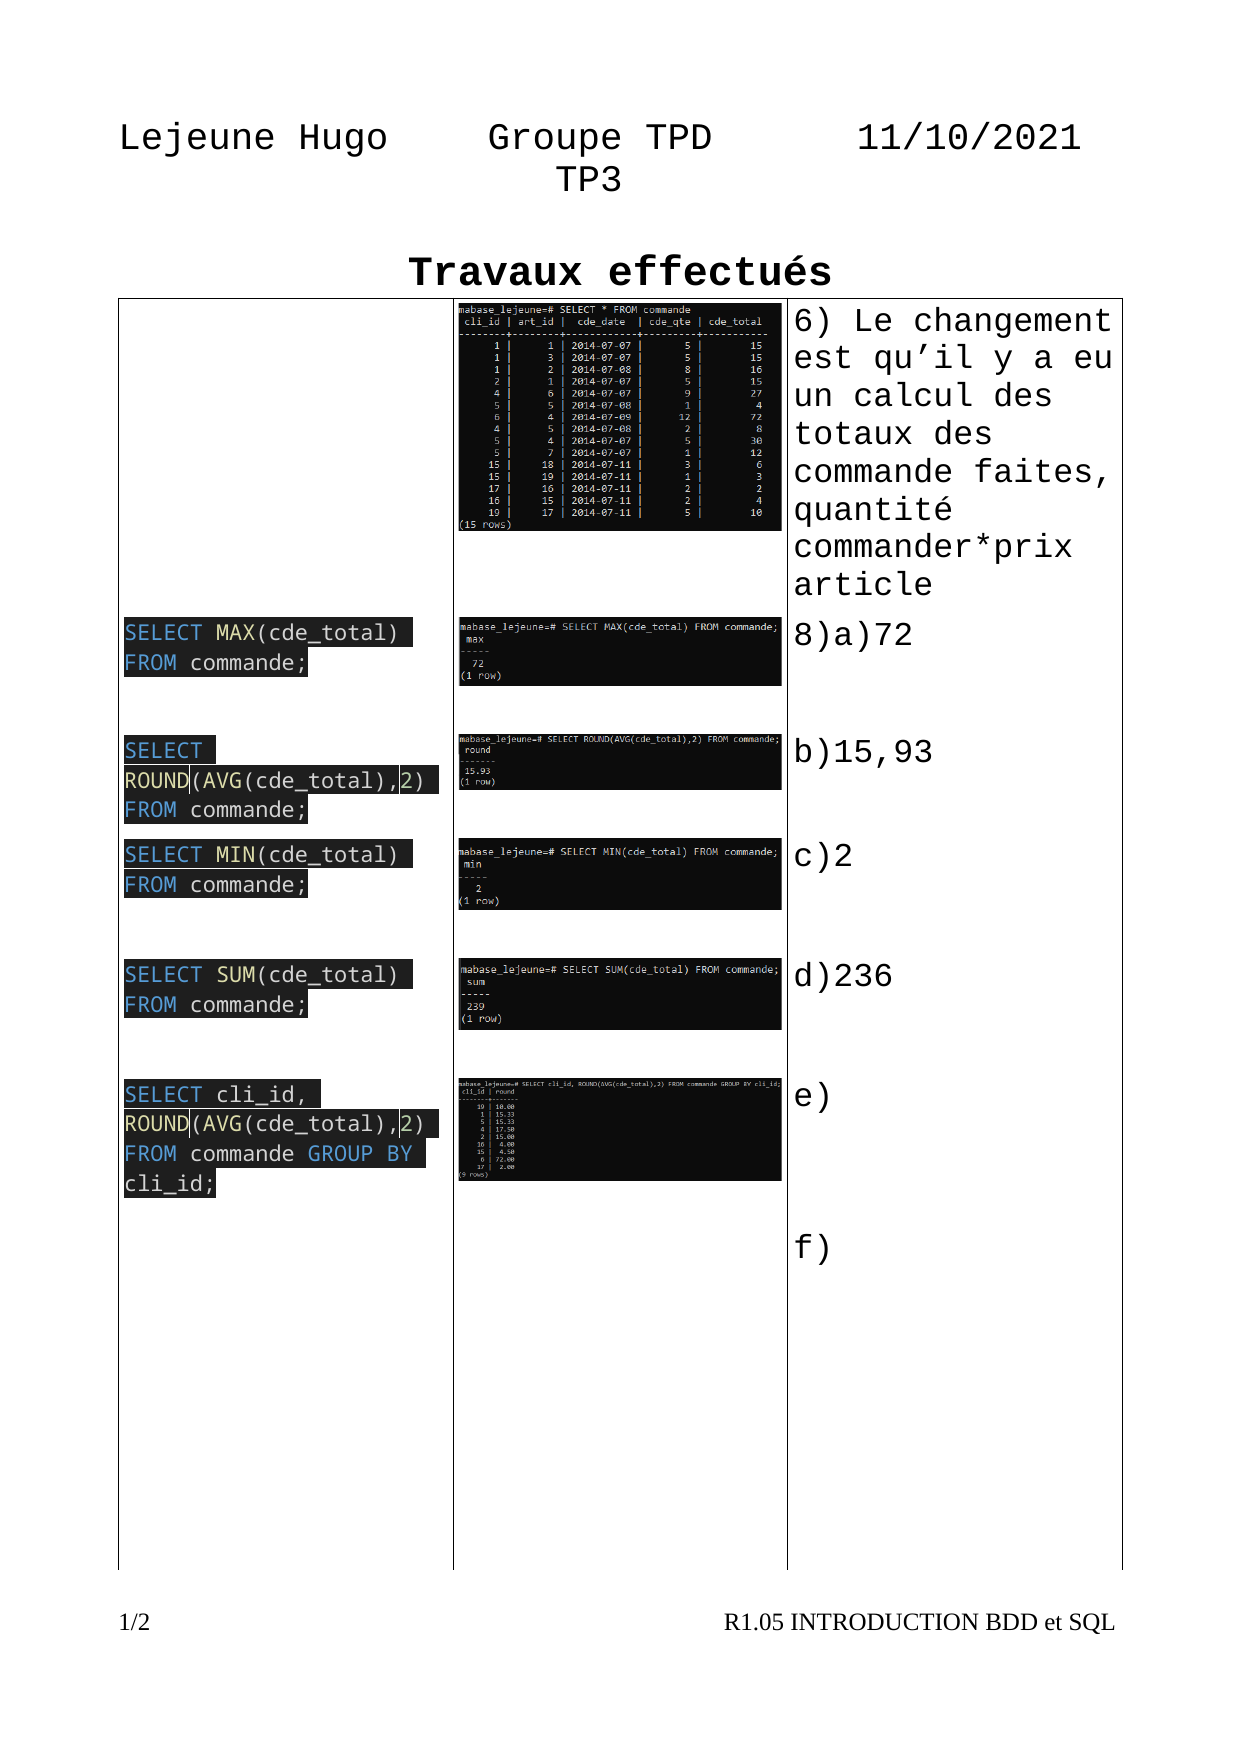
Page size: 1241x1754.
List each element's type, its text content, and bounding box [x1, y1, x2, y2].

table_cell [788, 1274, 1122, 1323]
picture [458, 958, 782, 1030]
table_cell e) [788, 1073, 1122, 1224]
table_cell [454, 1323, 787, 1372]
table_cell [119, 1323, 453, 1372]
table_cell f) [788, 1225, 1122, 1274]
table_cell [454, 1471, 787, 1520]
table_cell d)236 [788, 953, 1122, 1073]
picture [458, 1078, 782, 1181]
table_cell [454, 1373, 787, 1422]
text TP3 [118, 161, 1122, 203]
table_cell [788, 1422, 1122, 1471]
table_cell SELECT SUM(cde_total) FROM commande; [119, 953, 453, 1073]
table_cell SELECT MIN(cde_total) FROM commande; [119, 833, 453, 953]
table_cell [788, 1323, 1122, 1372]
table_cell SELECT cli_id, ROUND(AVG(cde_total),2) FROM commande GROUP BY cli_id; [119, 1073, 453, 1224]
table_cell [454, 953, 787, 1073]
table_cell SELECT ROUND(AVG(cde_total),2) FROM commande; [119, 729, 453, 833]
table_cell [119, 1520, 453, 1569]
table_header [119, 299, 453, 612]
table_cell [788, 1520, 1122, 1569]
picture [458, 734, 782, 790]
table_cell [454, 1073, 787, 1224]
table_cell [454, 1225, 787, 1274]
text Travaux effectués [118, 250, 1122, 297]
picture [458, 838, 782, 910]
table_cell [454, 833, 787, 953]
table_cell [788, 1471, 1122, 1520]
table_cell [454, 1274, 787, 1323]
table_cell SELECT MAX(cde_total) FROM commande; [119, 612, 453, 729]
table_header 6) Le changement est qu’il y a eu un calcul des totaux des commande faites, quantité commander*prix article [788, 299, 1122, 612]
table_cell 8)a)72 [788, 612, 1122, 729]
table_cell [454, 729, 787, 833]
table_cell [119, 1422, 453, 1471]
table_cell b)15,93 [788, 729, 1122, 833]
table_cell [788, 1373, 1122, 1422]
table_cell [454, 1520, 787, 1569]
table_cell [119, 1274, 453, 1323]
picture [458, 303, 782, 531]
table_cell [119, 1373, 453, 1422]
table_cell [454, 1422, 787, 1471]
text Lejeune Hugo Groupe TPD 11/10/2021 [118, 118, 1122, 161]
table_cell [119, 1225, 453, 1274]
table_cell c)2 [788, 833, 1122, 953]
table_cell [119, 1471, 453, 1520]
table_cell [454, 612, 787, 729]
picture [458, 617, 782, 686]
table_header [454, 299, 787, 612]
